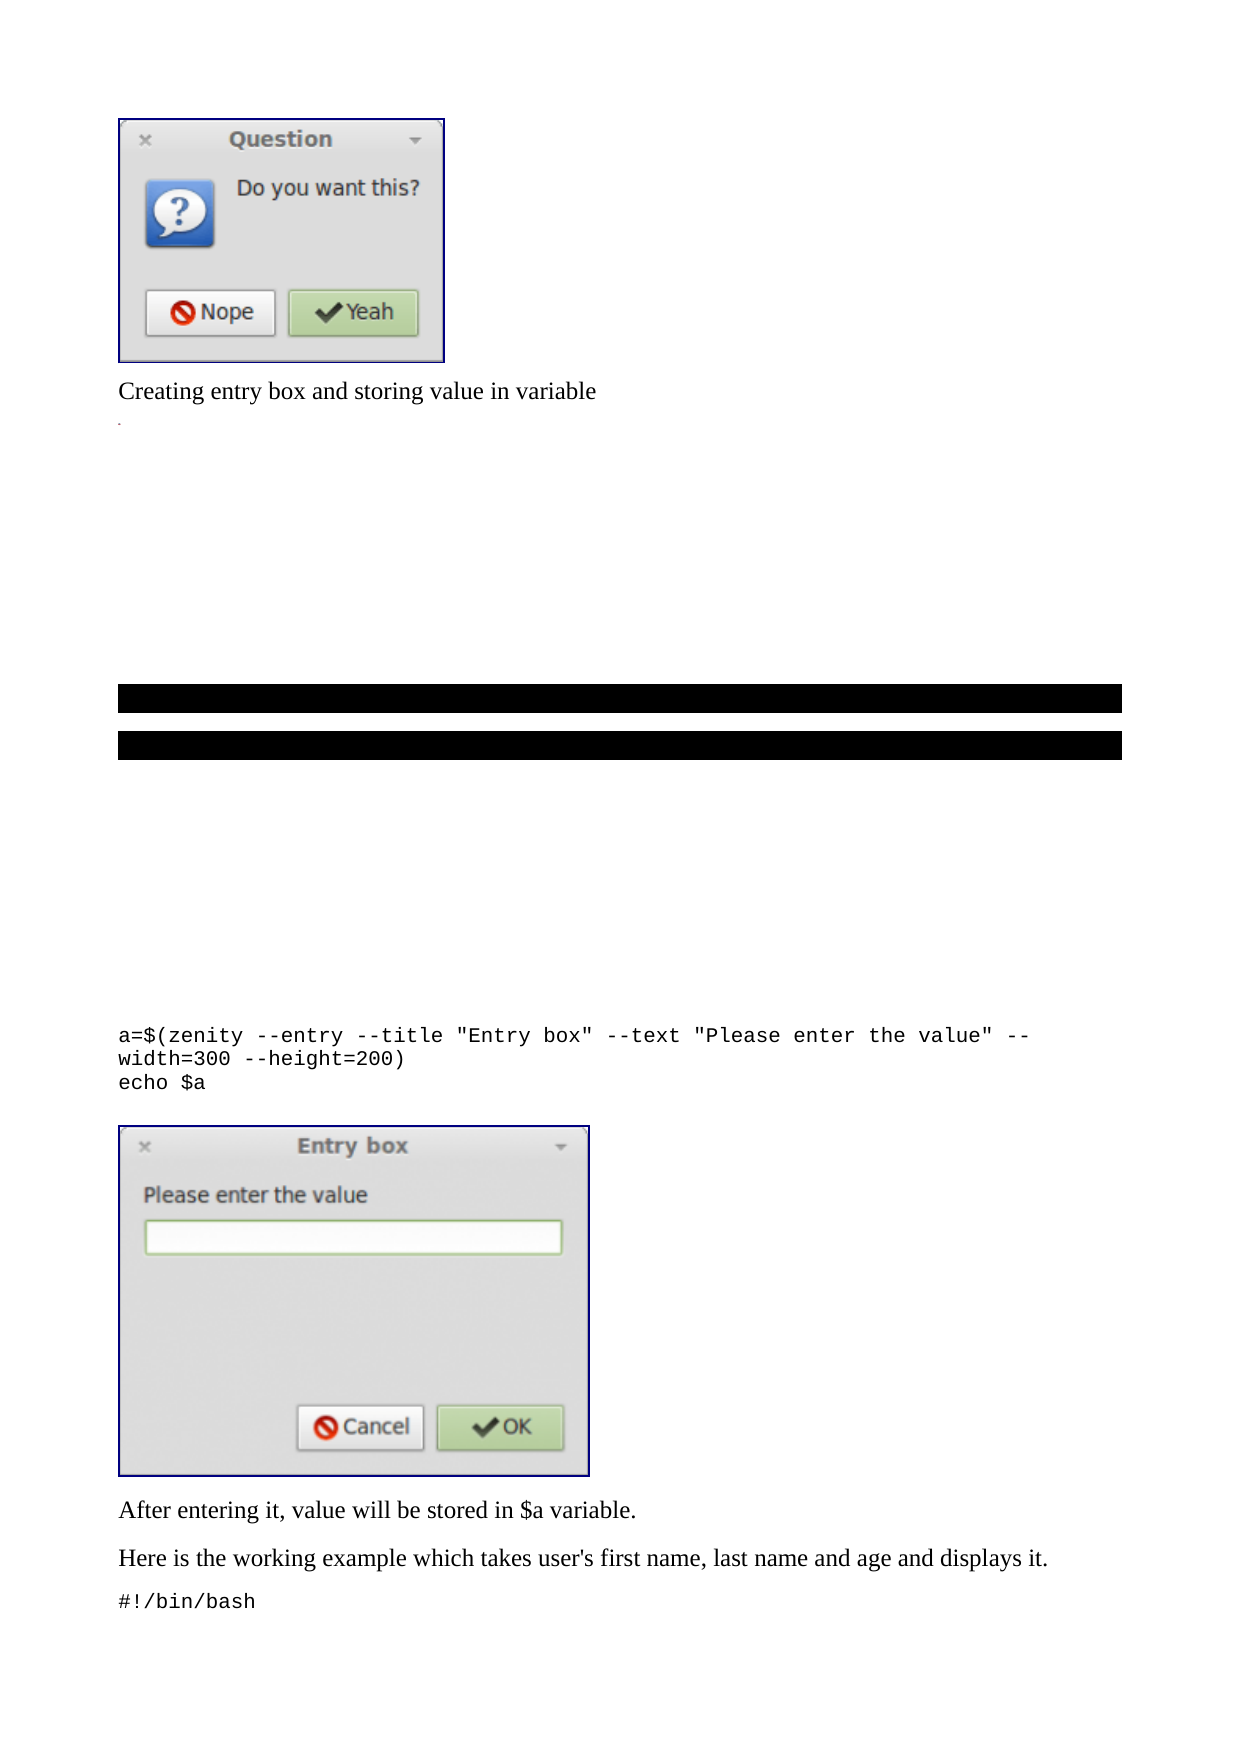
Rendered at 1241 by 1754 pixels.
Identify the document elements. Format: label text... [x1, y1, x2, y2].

picture [120, 120, 443, 362]
text After entering it, value will be stored in $a variable. [118, 1496, 1122, 1524]
picture [120, 1127, 588, 1475]
text Here is the working example which takes user's first name, last name and age and displays it. [118, 1543, 1122, 1572]
text #!/bin/bash [118, 1591, 1122, 1614]
text a=$(zenity --entry --title "Entry box" --text "Please enter the value" --width=300 --height=200) [118, 1025, 1122, 1072]
text Creating entry box and storing value in variable [118, 376, 1122, 405]
text echo $a [118, 1072, 1122, 1096]
